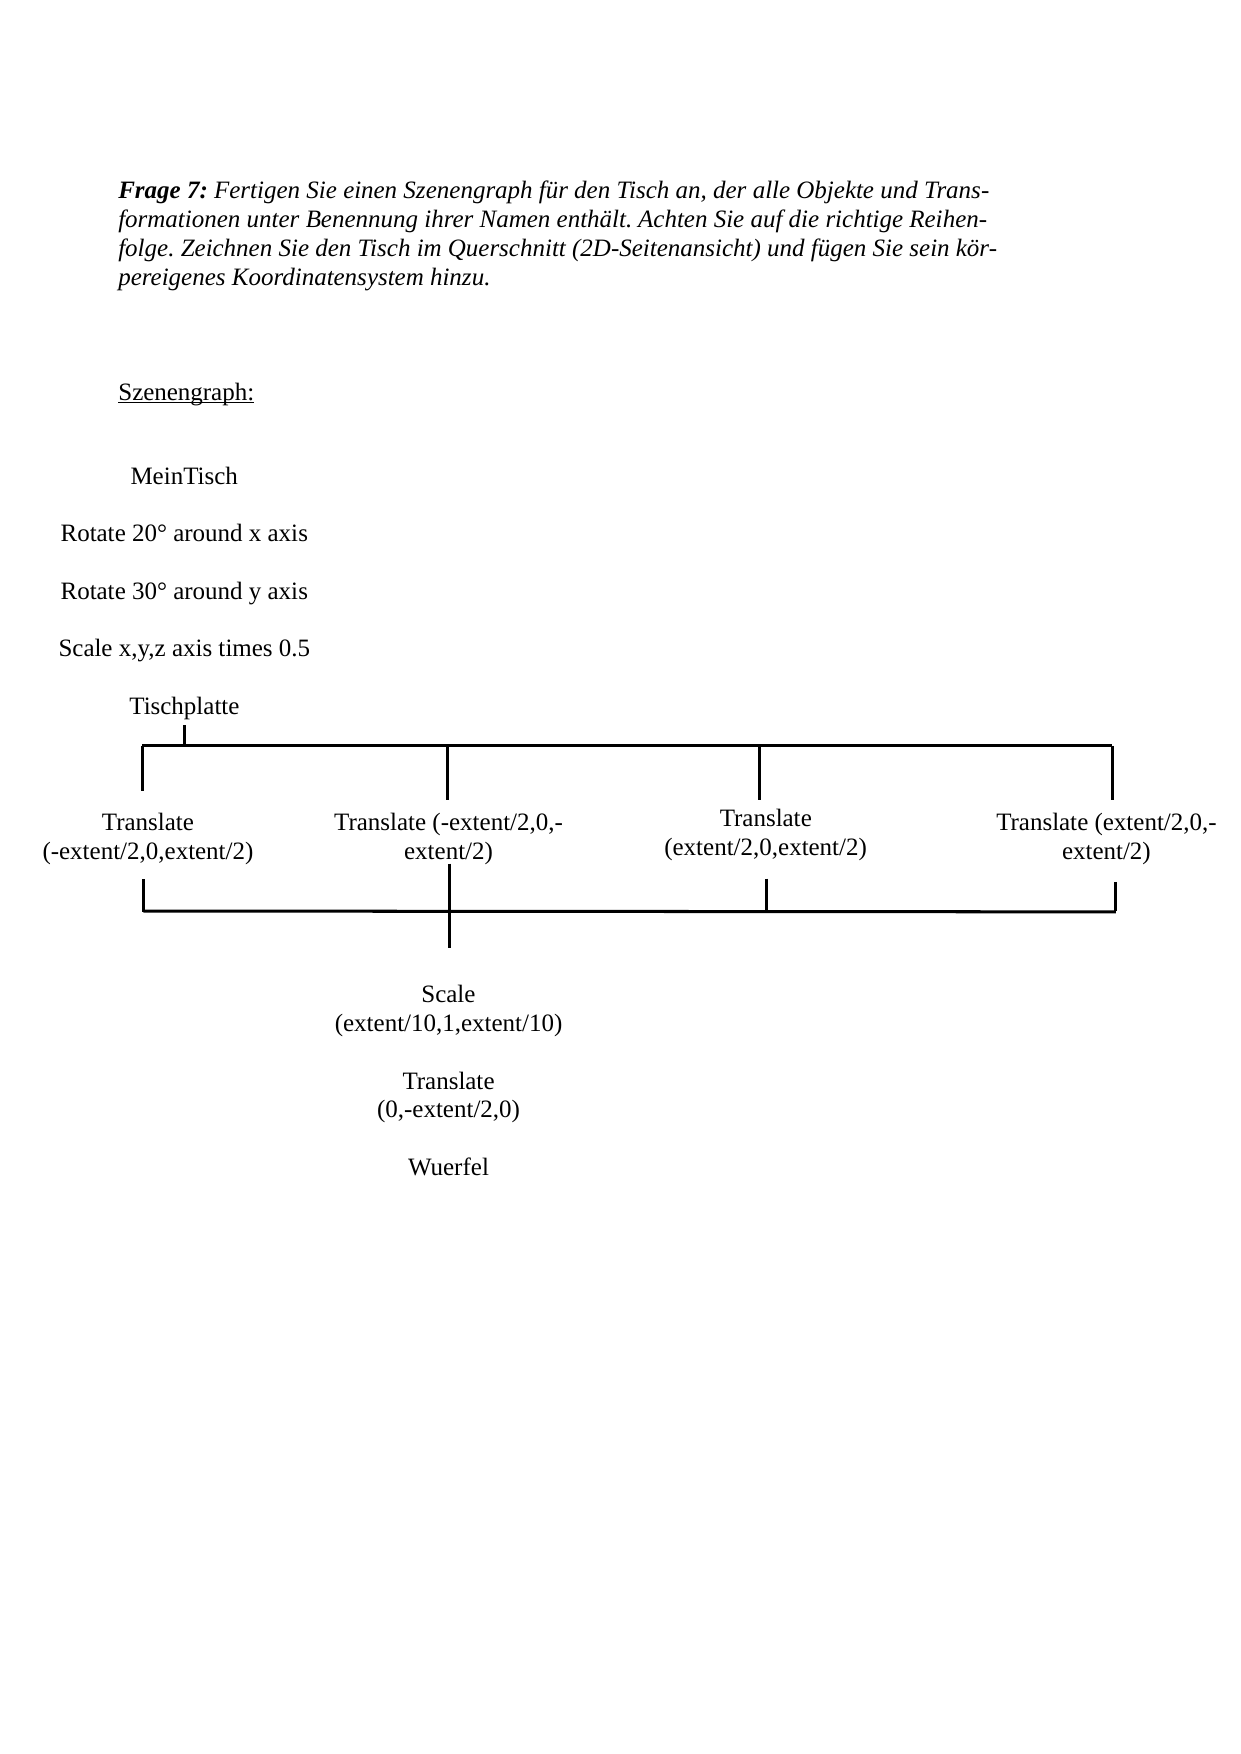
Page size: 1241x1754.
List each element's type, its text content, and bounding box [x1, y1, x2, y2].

text Wuerfel [331, 1152, 566, 1181]
text Translate (extent/2,0,-extent/2) [989, 807, 1223, 864]
text Frage 7: Fertigen Sie einen Szenengraph für den Tisch an, der alle Objekte und Trans- [118, 176, 1122, 204]
text Translate (-extent/2,0,-extent/2) [331, 807, 566, 864]
text Translate (extent/2,0,extent/2) [647, 803, 884, 861]
text folge. Zeichnen Sie den Tisch im Querschnitt (2D-Seitenansicht) und fügen Sie sein kör- [118, 233, 1122, 262]
text Tischplatte [47, 691, 321, 720]
text [15, 449, 1223, 1074]
text MeinTisch [47, 461, 321, 490]
text Translate (-extent/2,0,extent/2) [22, 807, 274, 864]
text [331, 1123, 566, 1152]
text pereigenes Koordinatensystem hinzu. [118, 262, 1122, 291]
text Rotate 30° around y axis [47, 576, 321, 605]
text formationen unter Benennung ihrer Namen enthält. Achten Sie auf die richtige Reihen- [118, 204, 1122, 233]
text Translate (0,-extent/2,0) [331, 1066, 566, 1123]
text Szenengraph: [118, 377, 1122, 406]
text Scale (extent/10,1,extent/10) [331, 979, 566, 1037]
text Rotate 20° around x axis [47, 518, 321, 547]
text Scale x,y,z axis times 0.5 [47, 633, 321, 662]
